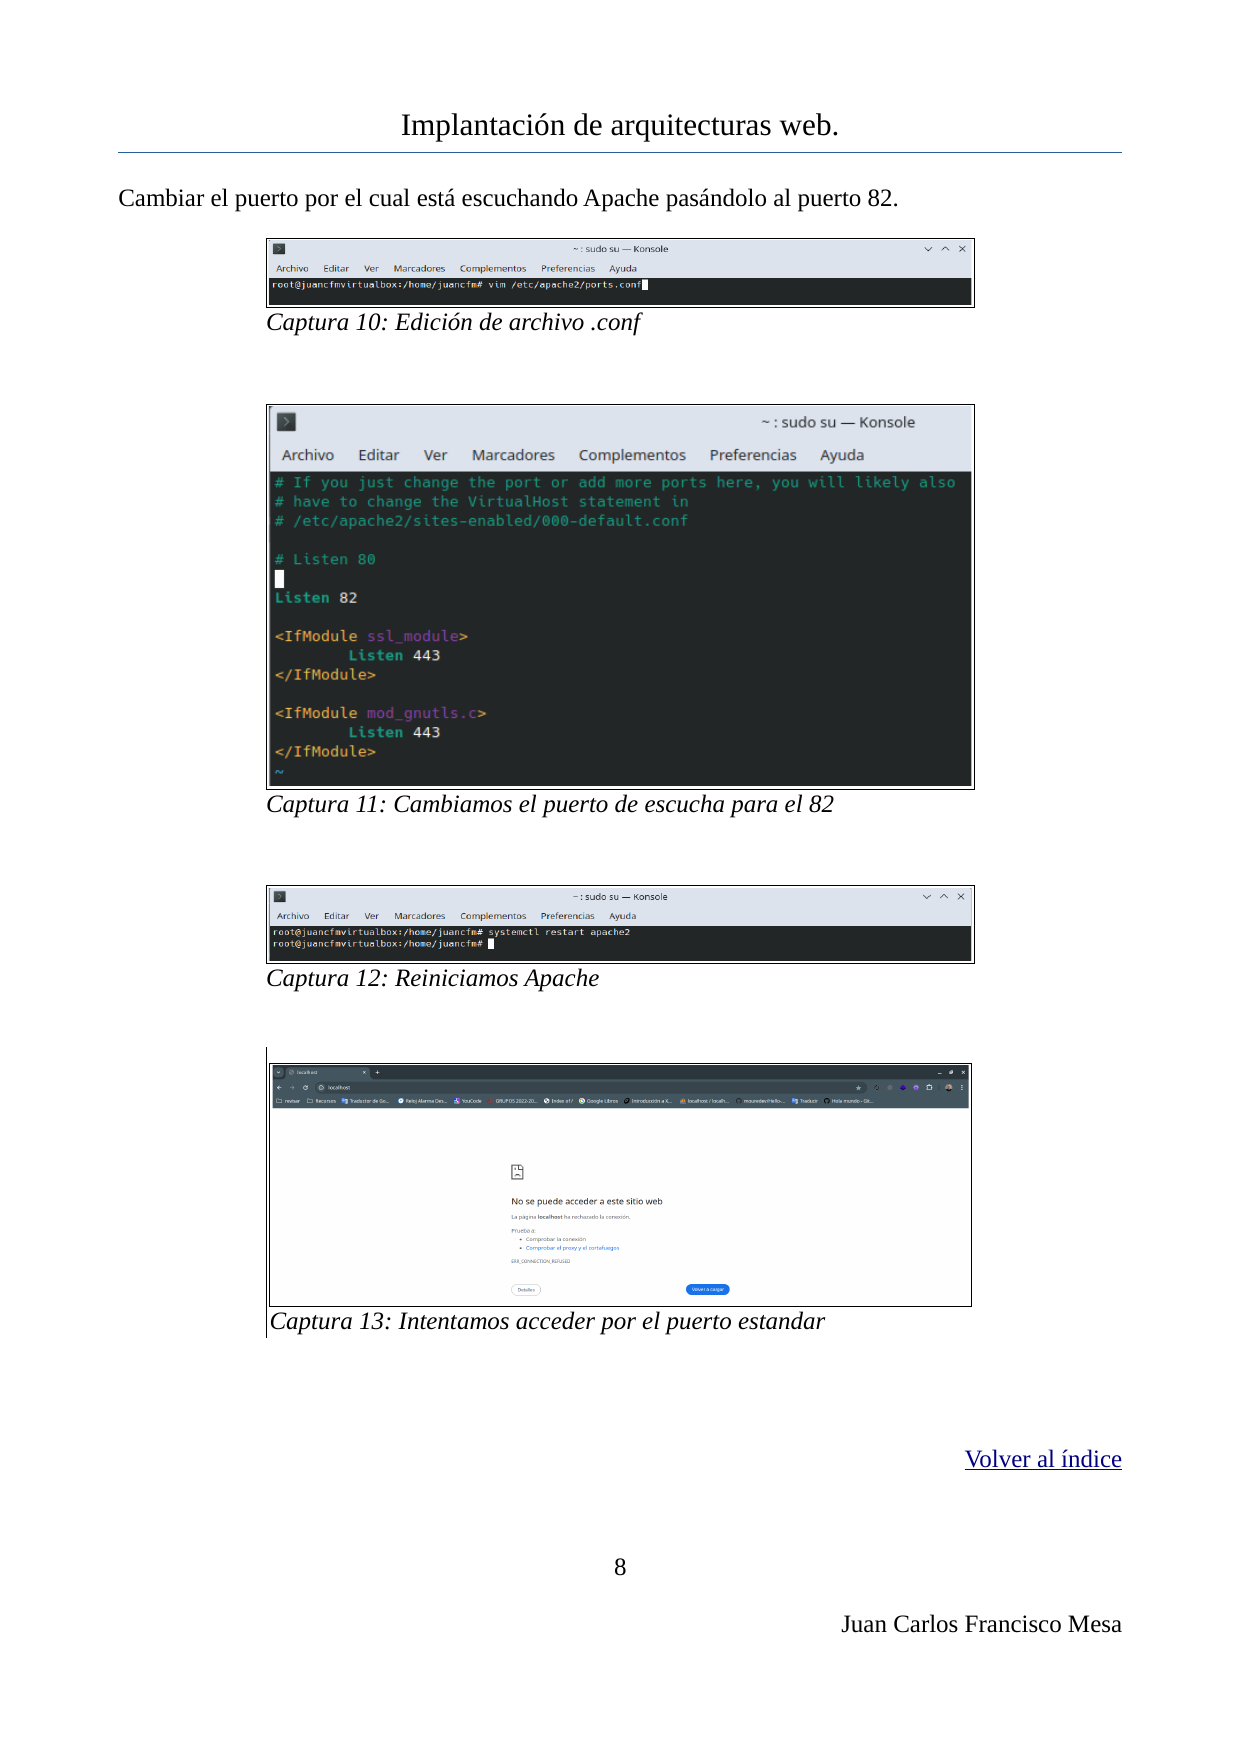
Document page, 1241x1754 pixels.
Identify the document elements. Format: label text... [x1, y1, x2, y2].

text [267, 405, 974, 789]
text Captura 13: Intentamos acceder por el puerto estandar [269, 1307, 972, 1335]
text Volver al índice [118, 1444, 1122, 1472]
text Captura 12: Reiniciamos Apache [266, 964, 974, 992]
picture [268, 406, 972, 786]
picture [272, 1065, 969, 1304]
picture [268, 888, 972, 961]
picture [268, 240, 972, 305]
text Captura 10: Edición de archivo .conf [266, 308, 974, 336]
text Cambiar el puerto por el cual está escuchando Apache pasándolo al puerto 82. [118, 183, 1122, 212]
text Captura 11: Cambiamos el puerto de escucha para el 82 [266, 790, 974, 817]
